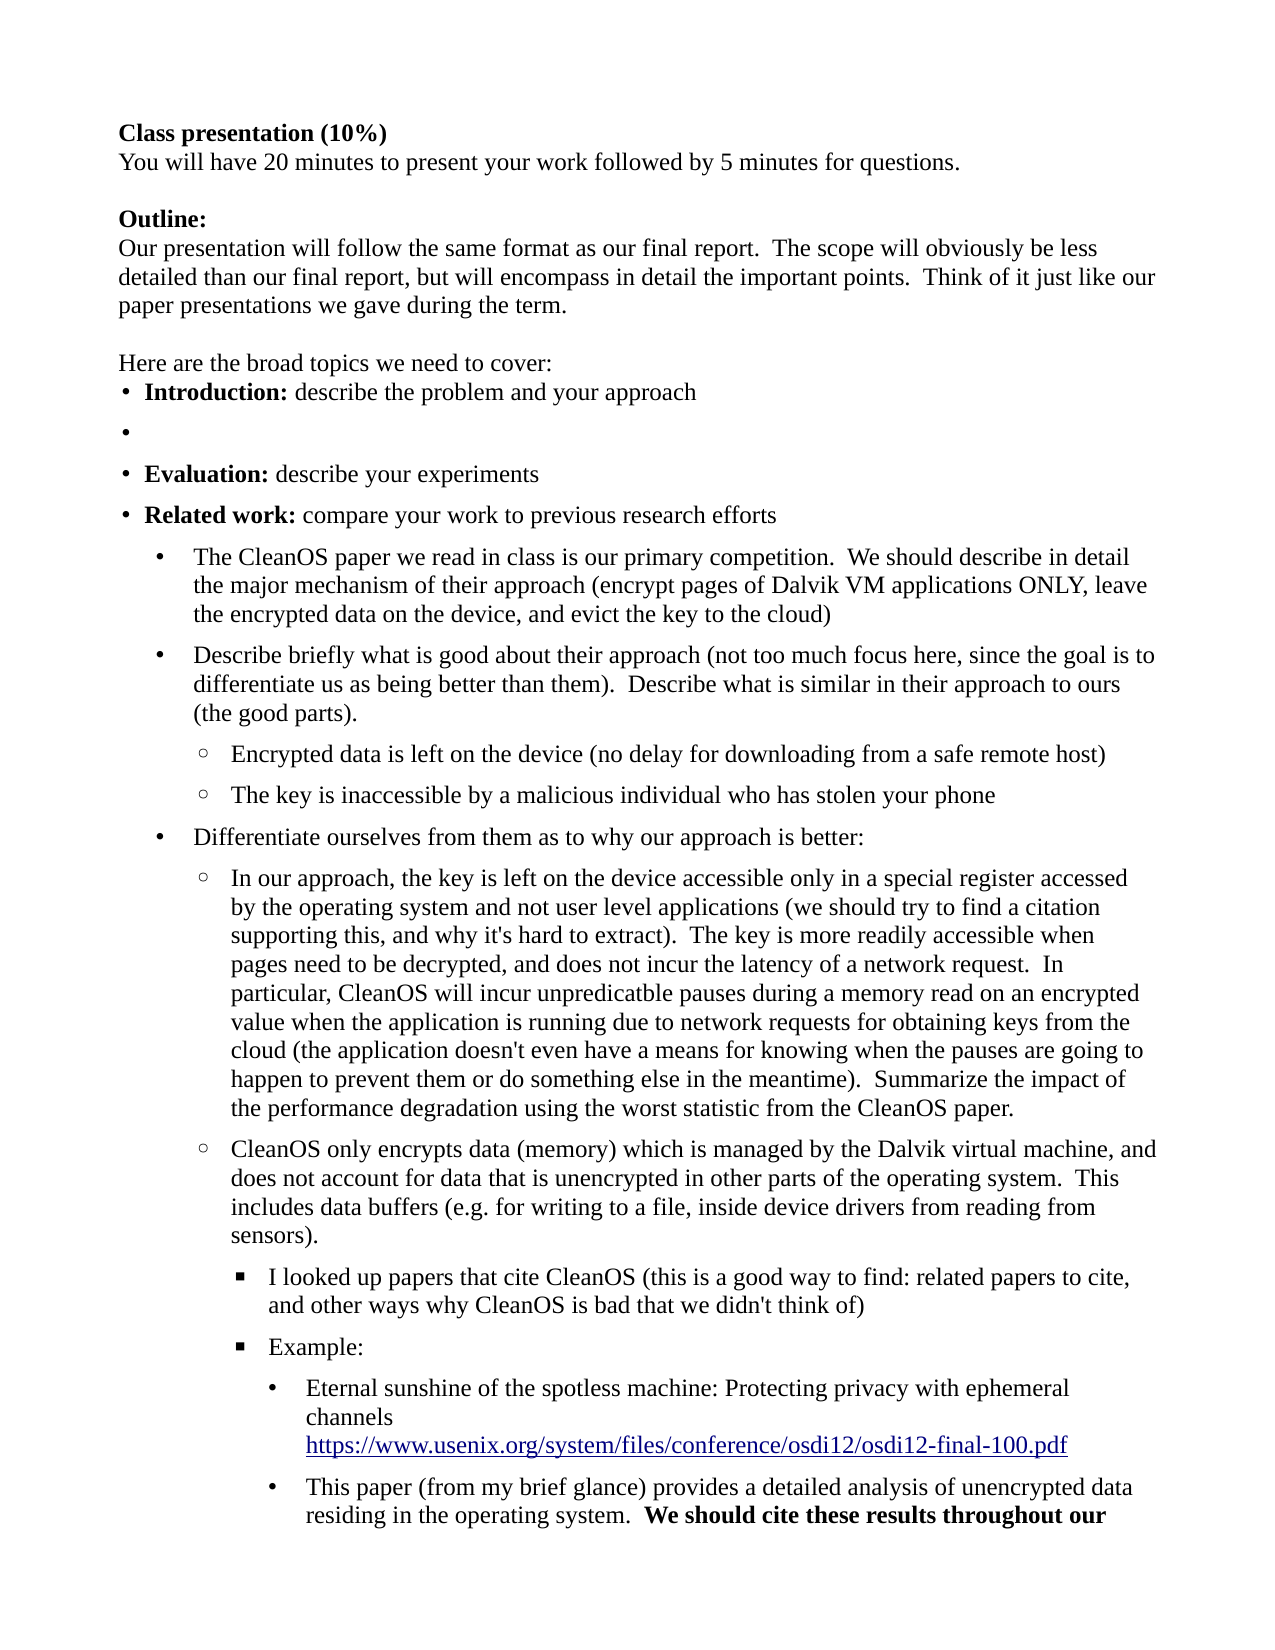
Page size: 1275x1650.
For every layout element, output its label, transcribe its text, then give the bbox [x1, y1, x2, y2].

subtitle Evaluation: describe your experiments [122, 459, 1157, 488]
subtitle Encrypted data is left on the device (no delay for downloading from a safe remote host) [193, 739, 1157, 768]
subtitle Introduction: describe the problem and your approach [122, 377, 1157, 406]
subtitle The key is inaccessible by a malicious individual who has stolen your phone [193, 781, 1157, 809]
text You will have 20 minutes to present your work followed by 5 minutes for questions. [118, 147, 1157, 176]
text Here are the broad topics we need to cover: [118, 348, 1157, 377]
subtitle Differentiate ourselves from them as to why our approach is better: [156, 822, 1157, 851]
subtitle CleanOS only encrypts data (memory) which is managed by the Dalvik virtual machine, and does not account for data that is unencrypted in other parts of the operating system. This includes data buffers (e.g. for writing to a file, inside device drivers from reading from sensors). [193, 1134, 1157, 1249]
subtitle Eternal sunshine of the spotless machine: Protecting privacy with ephemeral channels https://www.usenix.org/system/files/conference/osdi12/osdi12-final-100.pdf [268, 1373, 1157, 1459]
subtitle In our approach, the key is left on the device accessible only in a special register accessed by the operating system and not user level applications (we should try to find a citation supporting this, and why it's hard to extract). The key is more readily accessible when pages need to be decrypted, and does not incur the latency of a network request. In particular, CleanOS will incur unpredicatble pauses during a memory read on an encrypted value when the application is running due to network requests for obtaining keys from the cloud (the application doesn't even have a means for knowing when the pauses are going to happen to prevent them or do something else in the meantime). Summarize the impact of the performance degradation using the worst statistic from the CleanOS paper. [193, 863, 1157, 1122]
text Our presentation will follow the same format as our final report. The scope will obviously be less detailed than our final report, but will encompass in detail the important points. Think of it just like our paper presentations we gave during the term. [118, 233, 1157, 319]
subtitle Example: [231, 1332, 1157, 1361]
subtitle I looked up papers that cite CleanOS (this is a good way to find: related papers to cite, and other ways why CleanOS is bad that we didn't think of) [231, 1262, 1157, 1319]
subtitle This paper (from my brief glance) provides a detailed analysis of unencrypted data residing in the operating system. We should cite these results throughout our [268, 1472, 1157, 1529]
subtitle Related work: compare your work to previous research efforts [122, 501, 1157, 529]
subtitle The CleanOS paper we read in class is our primary competition. We should describe in detail the major mechanism of their approach (encrypt pages of Dalvik VM applications ONLY, leave the encrypted data on the device, and evict the key to the cloud) [156, 542, 1157, 628]
text Class presentation (10%) [118, 118, 1157, 147]
subtitle Describe briefly what is good about their approach (not too much focus here, since the goal is to differentiate us as being better than them). Describe what is similar in their approach to ours (the good parts). [156, 641, 1157, 727]
text Outline: [118, 204, 1157, 233]
